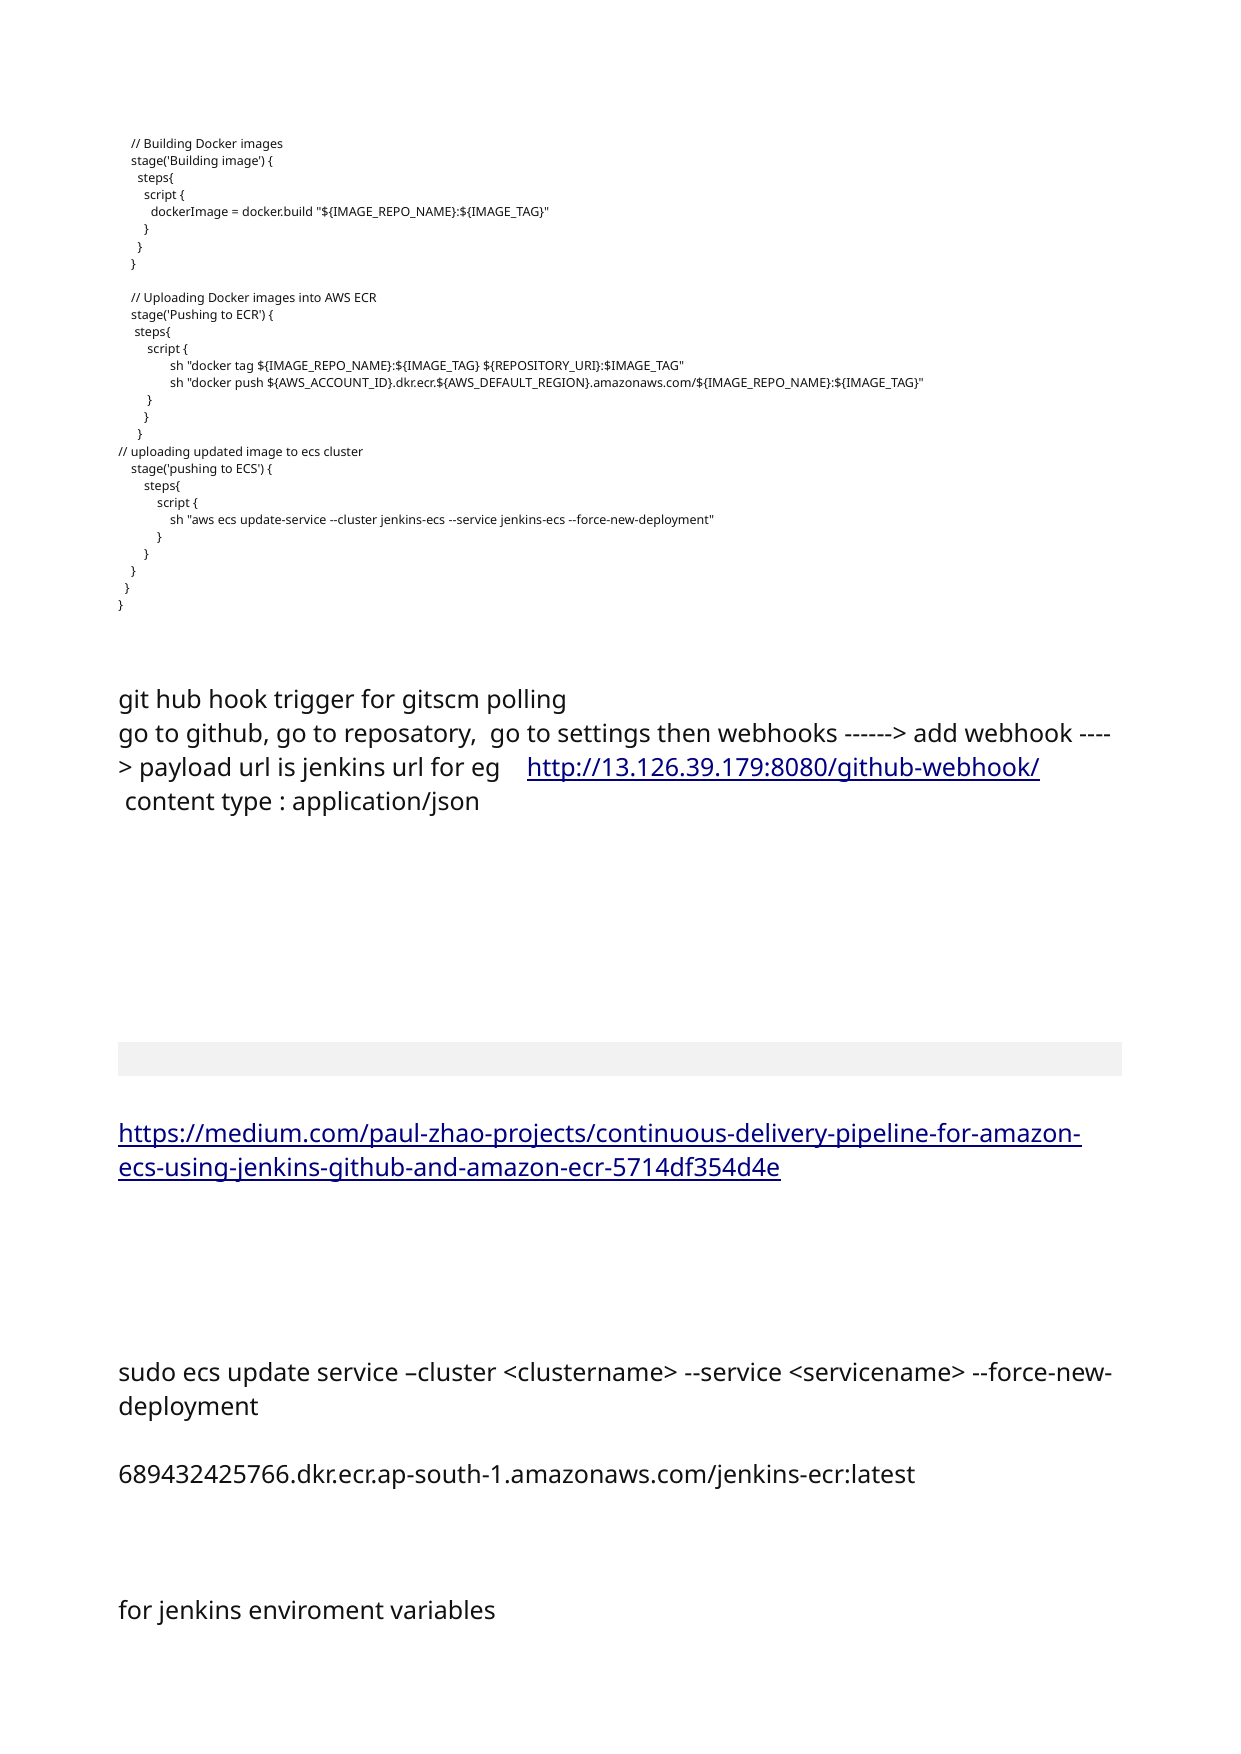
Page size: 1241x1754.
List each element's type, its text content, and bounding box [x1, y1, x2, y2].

text } [118, 528, 1122, 545]
text } [118, 545, 1122, 562]
text sh "docker tag ${IMAGE_REPO_NAME}:${IMAGE_TAG} ${REPOSITORY_URI}:$IMAGE_TAG" [118, 357, 1122, 374]
text } [118, 562, 1122, 579]
text steps{ [118, 169, 1122, 186]
text } [118, 579, 1122, 596]
text } [118, 426, 1122, 443]
text } [118, 391, 1122, 408]
text for jenkins enviroment variables [118, 1593, 1122, 1627]
text sudo ecs update service –cluster <clustername> --service <servicename> --force-new-deployment [118, 1354, 1122, 1422]
text git hub hook trigger for gitscm polling [118, 682, 1122, 716]
text sh "aws ecs update-service --cluster jenkins-ecs --service jenkins-ecs --force-new-deployment" [118, 511, 1122, 528]
text content type : application/json [118, 784, 1122, 818]
text // Building Docker images [118, 135, 1122, 152]
text 689432425766.dkr.ecr.ap-south-1.amazonaws.com/jenkins-ecr:latest [118, 1456, 1122, 1491]
text stage('pushing to ECS') { [118, 460, 1122, 477]
text https://medium.com/paul-zhao-projects/continuous-delivery-pipeline-for-amazon-ecs-using-jenkins-github-and-amazon-ecr-5714df354d4e [118, 1116, 1122, 1184]
text } [118, 255, 1122, 272]
text script { [118, 186, 1122, 203]
text // Uploading Docker images into AWS ECR [118, 289, 1122, 306]
text // uploading updated image to ecs cluster [118, 443, 1122, 460]
text steps{ [118, 323, 1122, 340]
text sh "docker push ${AWS_ACCOUNT_ID}.dkr.ecr.${AWS_DEFAULT_REGION}.amazonaws.com/${IMAGE_REPO_NAME}:${IMAGE_TAG}" [118, 374, 1122, 391]
text stage('Pushing to ECR') { [118, 306, 1122, 323]
text stage('Building image') { [118, 152, 1122, 169]
text script { [118, 340, 1122, 357]
text } [118, 408, 1240, 426]
text } [118, 596, 1122, 613]
text } [118, 221, 1122, 238]
text dockerImage = docker.build "${IMAGE_REPO_NAME}:${IMAGE_TAG}" [118, 203, 1122, 221]
text steps{ [118, 477, 1122, 494]
text go to github, go to reposatory, go to settings then webhooks ------> add webhook ----> payload url is jenkins url for eg http://13.126.39.179:8080/github-webhook/ [118, 716, 1122, 784]
text } [118, 238, 1122, 255]
text script { [118, 494, 1122, 511]
